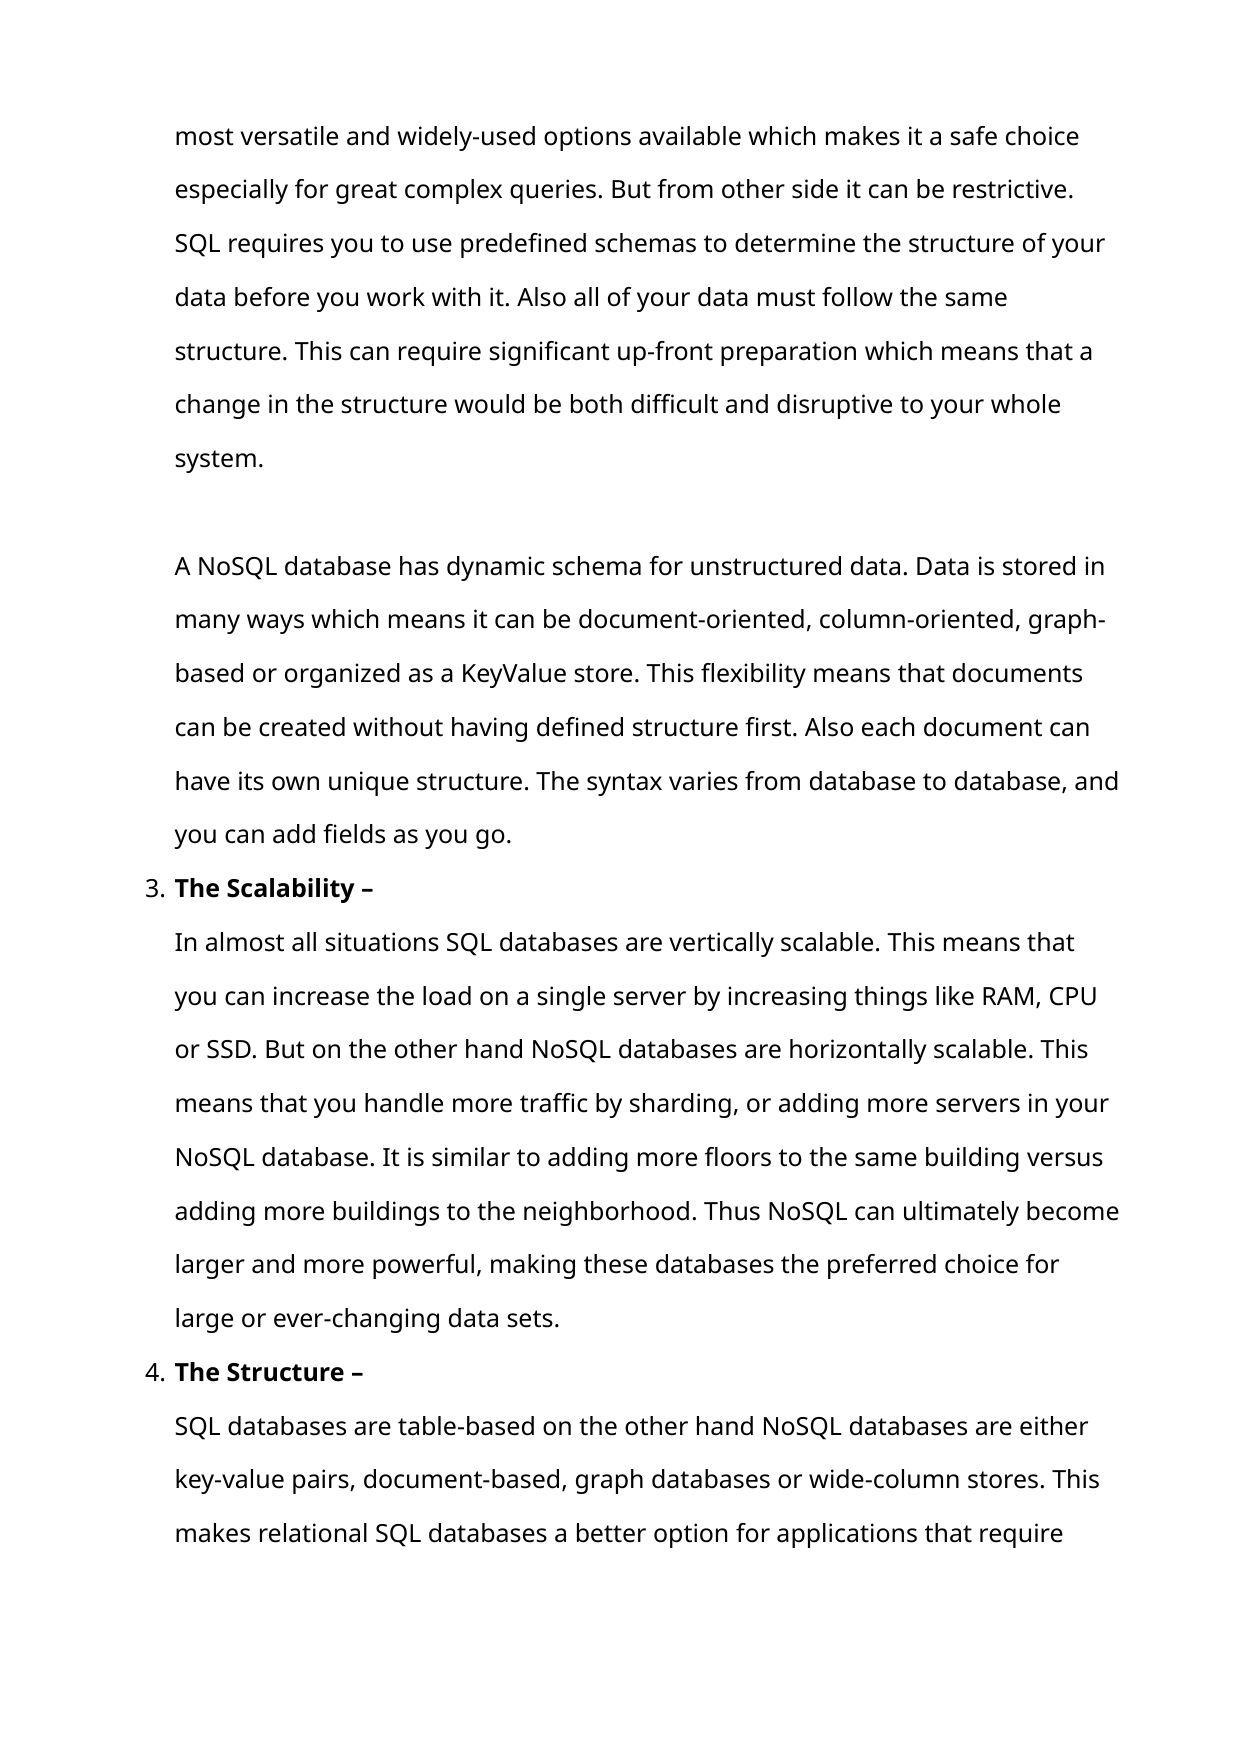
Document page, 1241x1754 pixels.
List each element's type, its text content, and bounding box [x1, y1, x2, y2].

list The Scalability – In almost all situations SQL databases are vertically scalable. This means that you can increase the load on a single server by increasing things like RAM, CPU or SSD. But on the other hand NoSQL databases are horizontally scalable. This means that you handle more traffic by sharding, or adding more servers in your NoSQL database. It is similar to adding more floors to the same building versus adding more buildings to the neighborhood. Thus NoSQL can ultimately become larger and more powerful, making these databases the preferred choice for large or ever-changing data sets. [174, 871, 1122, 1335]
list The Structure – SQL databases are table-based on the other hand NoSQL databases are either key-value pairs, document-based, graph databases or wide-column stores. This makes relational SQL databases a better option for applications that require [174, 1354, 1122, 1550]
list most versatile and widely-used options available which makes it a safe choice especially for great complex queries. But from other side it can be restrictive. SQL requires you to use predefined schemas to determine the structure of your data before you work with it. Also all of your data must follow the same structure. This can require significant up-front preparation which means that a change in the structure would be both difficult and disruptive to your whole system. A NoSQL database has dynamic schema for unstructured data. Data is stored in many ways which means it can be document-oriented, column-oriented, graph-based or organized as a KeyValue store. This flexibility means that documents can be created without having defined structure first. Also each document can have its own unique structure. The syntax varies from database to database, and you can add fields as you go. [174, 118, 1122, 851]
